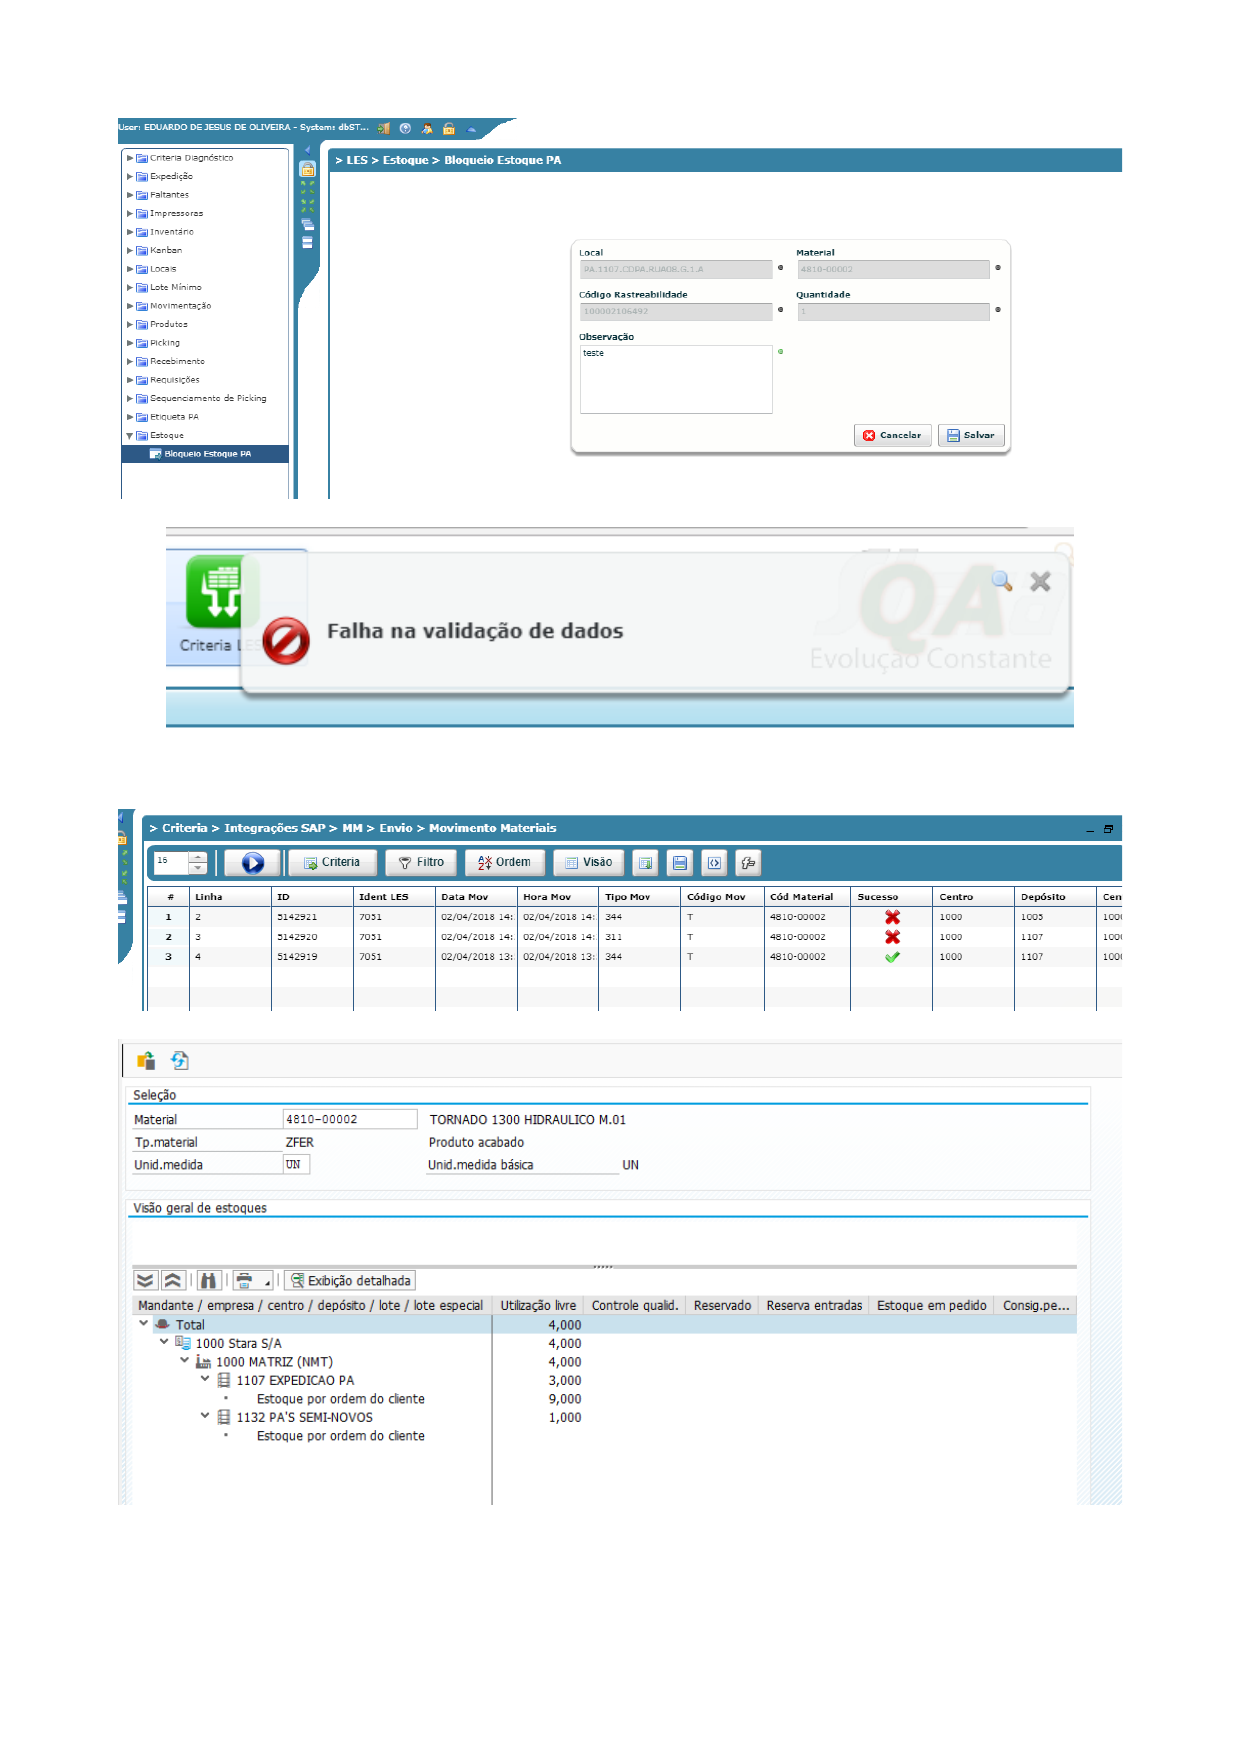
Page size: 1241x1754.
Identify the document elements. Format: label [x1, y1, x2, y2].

picture [118, 118, 1123, 499]
picture [118, 1039, 1123, 1505]
picture [118, 809, 1123, 1011]
picture [166, 527, 1074, 781]
